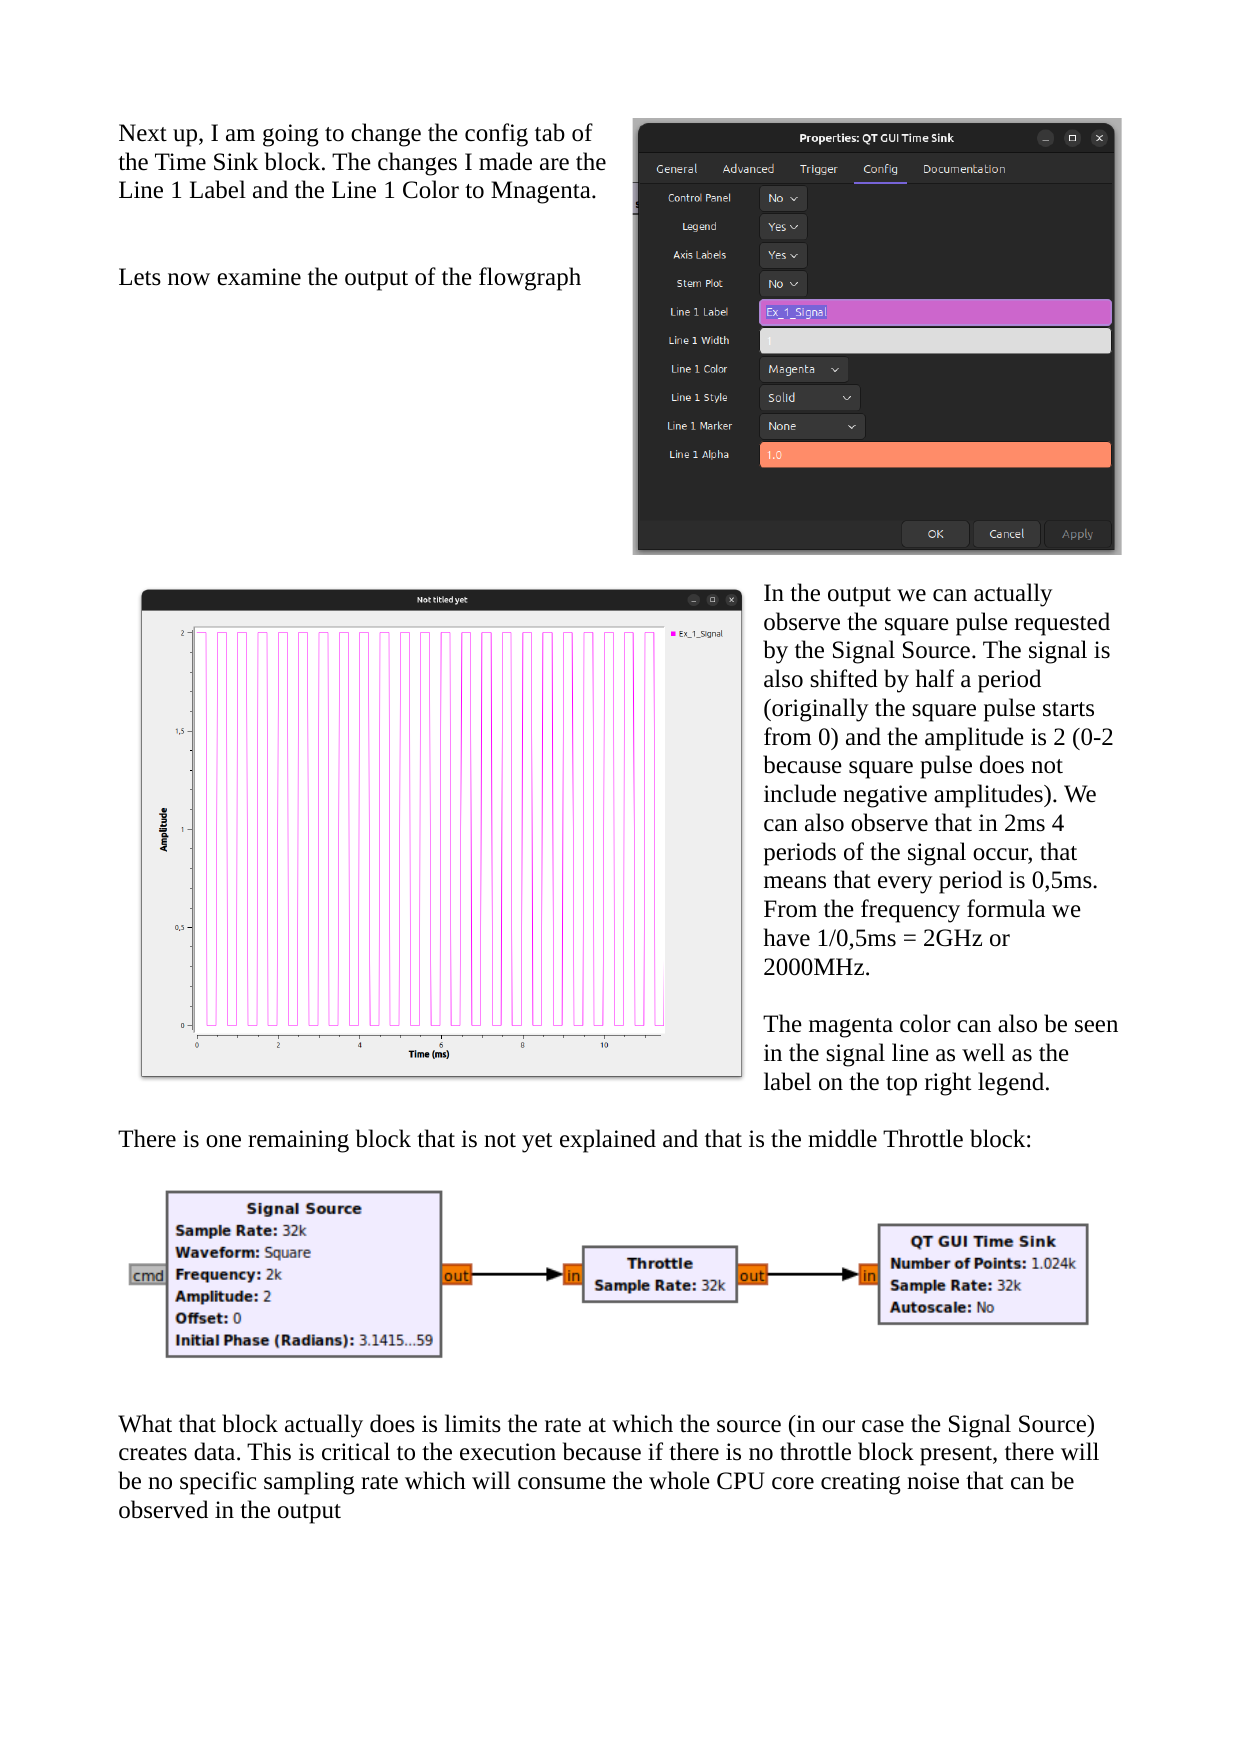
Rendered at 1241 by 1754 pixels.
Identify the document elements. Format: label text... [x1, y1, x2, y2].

text Lets now examine the output of the flowgraph [118, 262, 632, 291]
text Next up, I am going to change the config tab of the Time Sink block. The changes I made are the Line 1 Label and the Line 1 Color to Mnagenta. [118, 118, 632, 204]
picture [118, 1173, 1123, 1380]
text In the output we can actually observe the square pulse requested by the Signal Source. The signal is also shifted by half a period (originally the square pulse starts from 0) and the amplitude is 2 (0-2 because square pulse does not include negative amplitudes). We can also observe that in 2ms 4 periods of the signal occur, that means that every period is 0,5ms. From the frequency formula we have 1/0,5ms = 2GHz or 2000MHz. [118, 578, 1122, 981]
text What that block actually does is limits the rate at which the source (in our case the Signal Source) creates data. This is critical to the execution because if there is no throttle block present, there will be no specific sampling rate which will consume the whole CPU core creating noise that can be observed in the output [118, 1409, 1122, 1524]
picture [134, 583, 749, 1085]
picture [632, 118, 1122, 555]
text The magenta color can also be seen in the signal line as well as the label on the top right legend. [118, 1009, 1122, 1096]
text There is one remaining block that is not yet explained and that is the middle Throttle block: [118, 1124, 1122, 1153]
